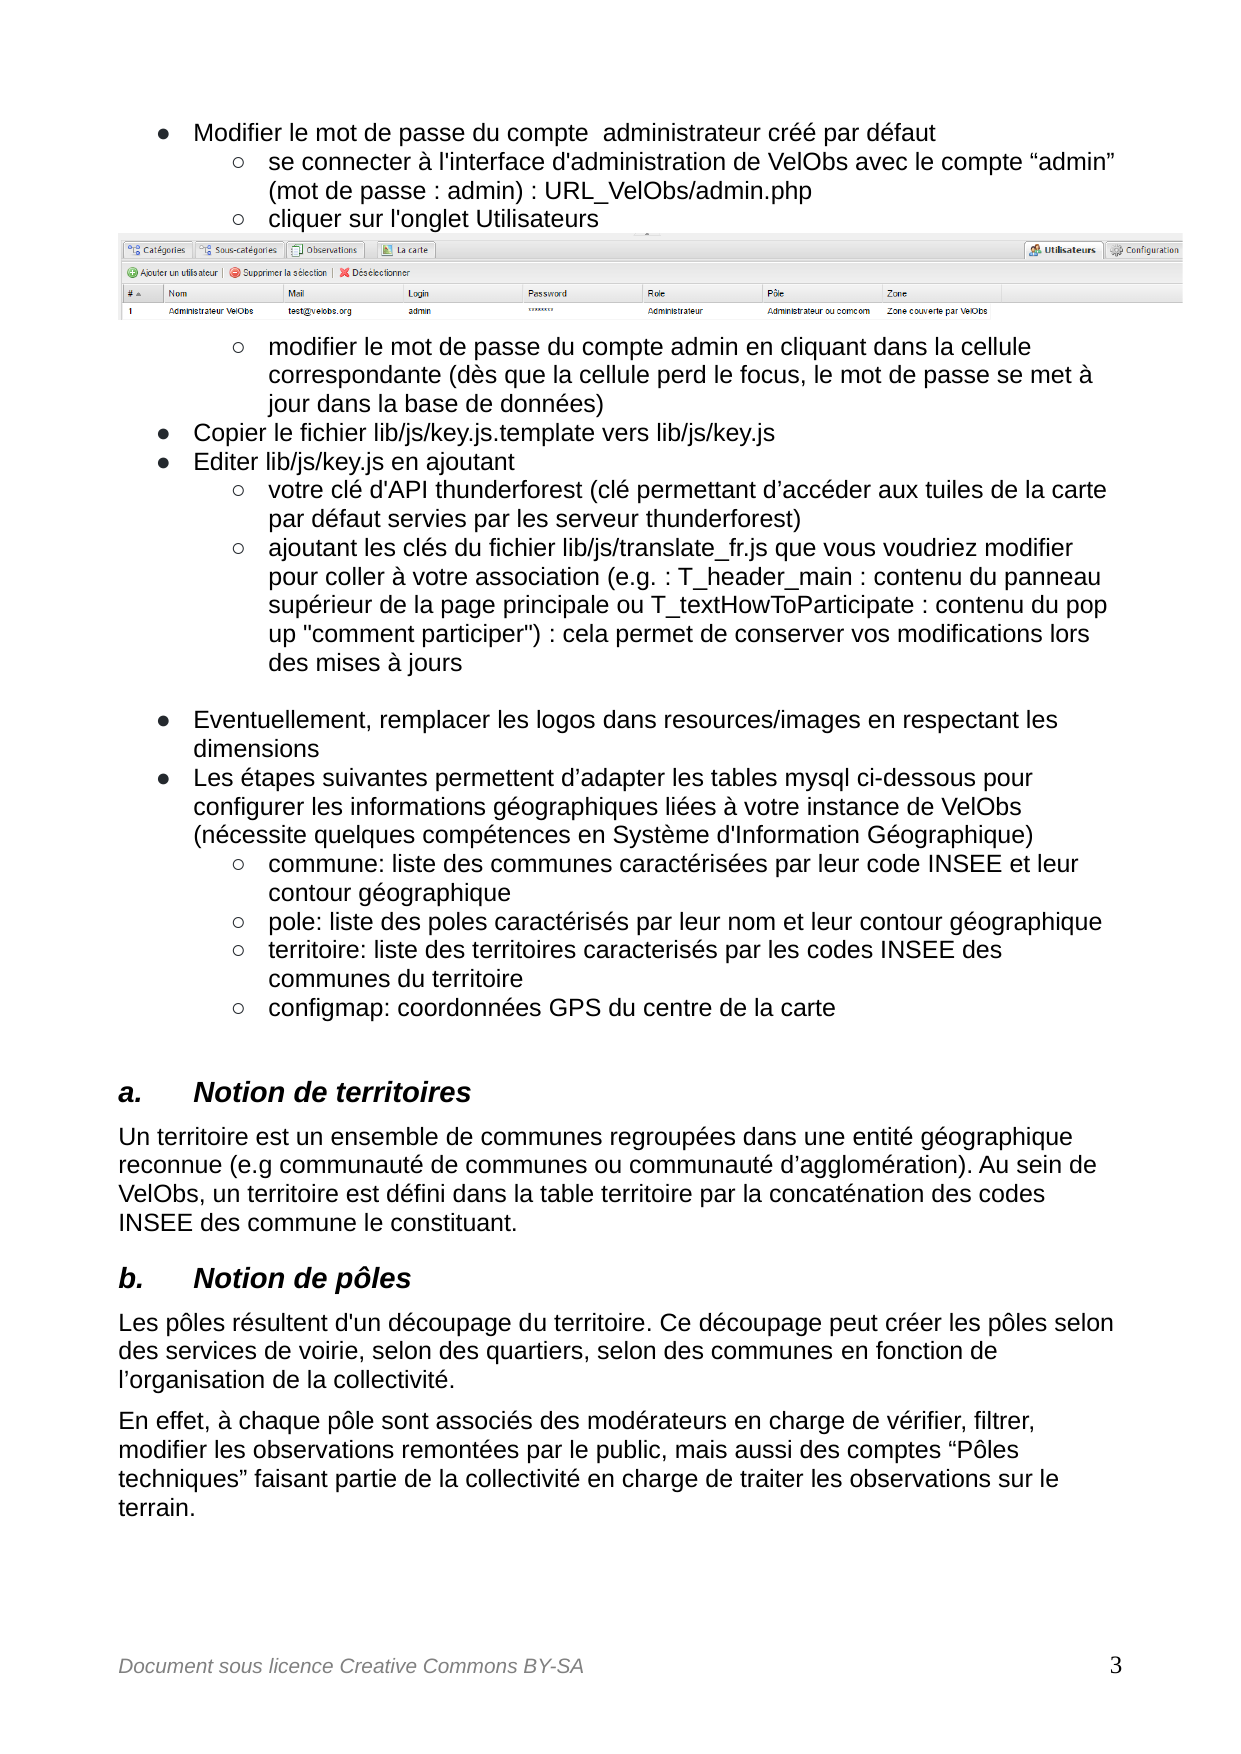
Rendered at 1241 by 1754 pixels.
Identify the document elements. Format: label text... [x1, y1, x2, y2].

list modifier le mot de passe du compte admin en cliquant dans la cellule correspondante (dès que la cellule perd le focus, le mot de passe se met à jour dans la base de données) [231, 332, 1122, 418]
list Editer lib/js/key.js en ajoutant [156, 447, 1122, 476]
text Un territoire est un ensemble de communes regroupées dans une entité géographique reconnue (e.g communauté de communes ou communauté d’agglomération). Au sein de VelObs, un territoire est défini dans la table territoire par la concaténation des codes INSEE des commune le constituant. [118, 1122, 1122, 1237]
list territoire: liste des territoires caracterisés par les codes INSEE des communes du territoire [231, 936, 1122, 993]
list votre clé d'API thunderforest (clé permettant d’accéder aux tuiles de la carte par défaut servies par les serveur thunderforest) [231, 476, 1122, 533]
list cliquer sur l'onglet Utilisateurs [231, 204, 1122, 233]
text En effet, à chaque pôle sont associés des modérateurs en charge de vérifier, filtrer, modifier les observations remontées par le public, mais aussi des comptes “Pôles techniques” faisant partie de la collectivité en charge de traiter les observations sur le terrain. [118, 1406, 1122, 1521]
list pole: liste des poles caractérisés par leur nom et leur contour géographique [231, 907, 1122, 936]
list Modifier le mot de passe du compte administrateur créé par défaut [156, 118, 1122, 147]
list commune: liste des communes caractérisées par leur code INSEE et leur contour géographique [231, 849, 1122, 907]
subtitle Notion de pôles [118, 1262, 1122, 1295]
list Les étapes suivantes permettent d’adapter les tables mysql ci-dessous pour configurer les informations géographiques liées à votre instance de VelObs (nécessite quelques compétences en Système d'Information Géographique) [156, 763, 1122, 849]
list ajoutant les clés du fichier lib/js/translate_fr.js que vous voudriez modifier pour coller à votre association (e.g. : T_header_main : contenu du panneau supérieur de la page principale ou T_textHowToParticipate : contenu du pop up "comment participer") : cela permet de conserver vos modifications lors des mises à jours [231, 533, 1122, 677]
list configmap: coordonnées GPS du centre de la carte [231, 993, 1122, 1022]
subtitle Notion de territoires [118, 1076, 1122, 1109]
list se connecter à l'interface d'administration de VelObs avec le compte “admin” (mot de passe : admin) : URL_VelObs/admin.php [231, 147, 1122, 204]
text Les pôles résultent d'un découpage du territoire. Ce découpage peut créer les pôles selon des services de voirie, selon des quartiers, selon des communes en fonction de l’organisation de la collectivité. [118, 1308, 1122, 1394]
picture [118, 233, 1183, 320]
list Copier le fichier lib/js/key.js.template vers lib/js/key.js [156, 418, 1122, 447]
list Eventuellement, remplacer les logos dans resources/images en respectant les dimensions [156, 706, 1122, 763]
